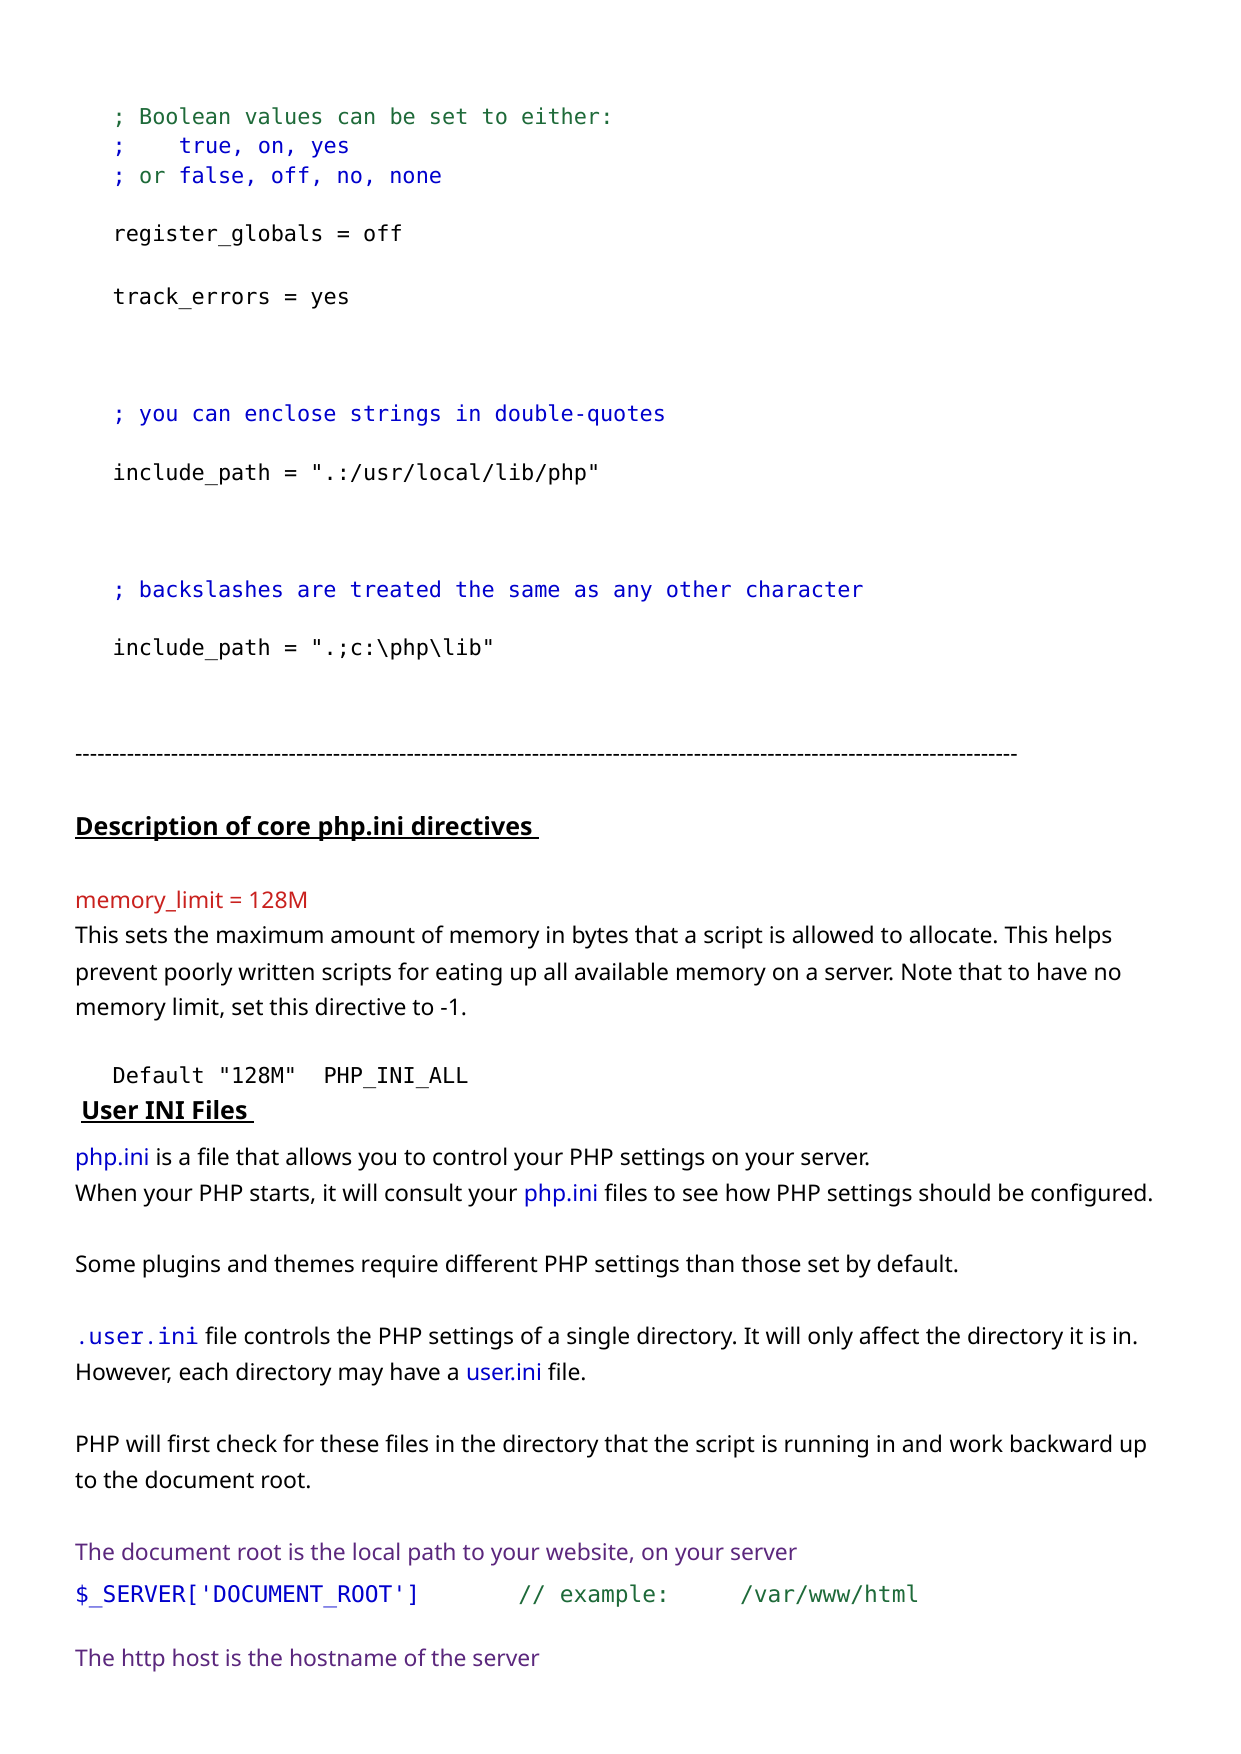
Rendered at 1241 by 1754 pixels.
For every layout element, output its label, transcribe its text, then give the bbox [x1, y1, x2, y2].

text memory_limit = 128M [75, 883, 1165, 915]
text register_globals = off [112, 221, 1165, 280]
text ; backslashes are treated the same as any other character [112, 577, 1165, 632]
text When your PHP starts, it will consult your php.ini files to see how PHP settings should be configured. [75, 1177, 1165, 1208]
text include_path = ".:/usr/local/lib/php" [112, 460, 1165, 544]
text This sets the maximum amount of memory in bytes that a script is allowed to allocate. This helps prevent poorly written scripts for eating up all available memory on a server. Note that to have no memory limit, set this directive to -1. [75, 919, 1165, 1023]
text User INI Files [75, 1092, 1165, 1127]
text PHP will first check for these files in the directory that the script is running in and work backward up to the document root. [75, 1428, 1165, 1495]
text Description of core php.ini directives [75, 808, 1165, 842]
text ; you can enclose strings in double-quotes [112, 372, 1165, 456]
text Default "128M" PHP_INI_ALL [112, 1063, 1165, 1089]
text The http host is the hostname of the server [75, 1642, 1165, 1673]
text track_errors = yes [112, 284, 1165, 339]
text php.ini is a file that allows you to control your PHP settings on your server. [75, 1141, 1165, 1172]
text -------------------------------------------------------------------------------------------------------------------------------- [75, 737, 1165, 768]
text $_SERVER['DOCUMENT_ROOT'] // example: /var/www/html [75, 1581, 1165, 1607]
text include_path = ".;c:\php\lib" [112, 635, 1165, 661]
text Some plugins and themes require different PHP settings than those set by default. [75, 1248, 1165, 1280]
text ; Boolean values can be set to either: ; true, on, yes ; or false, off, no, none [112, 104, 1165, 218]
text The document root is the local path to your website, on your server [75, 1536, 1165, 1567]
text However, each directory may have a user.ini file. [75, 1356, 1165, 1387]
text .user.ini file controls the PHP settings of a single directory. It will only affect the directory it is in. [75, 1320, 1165, 1352]
